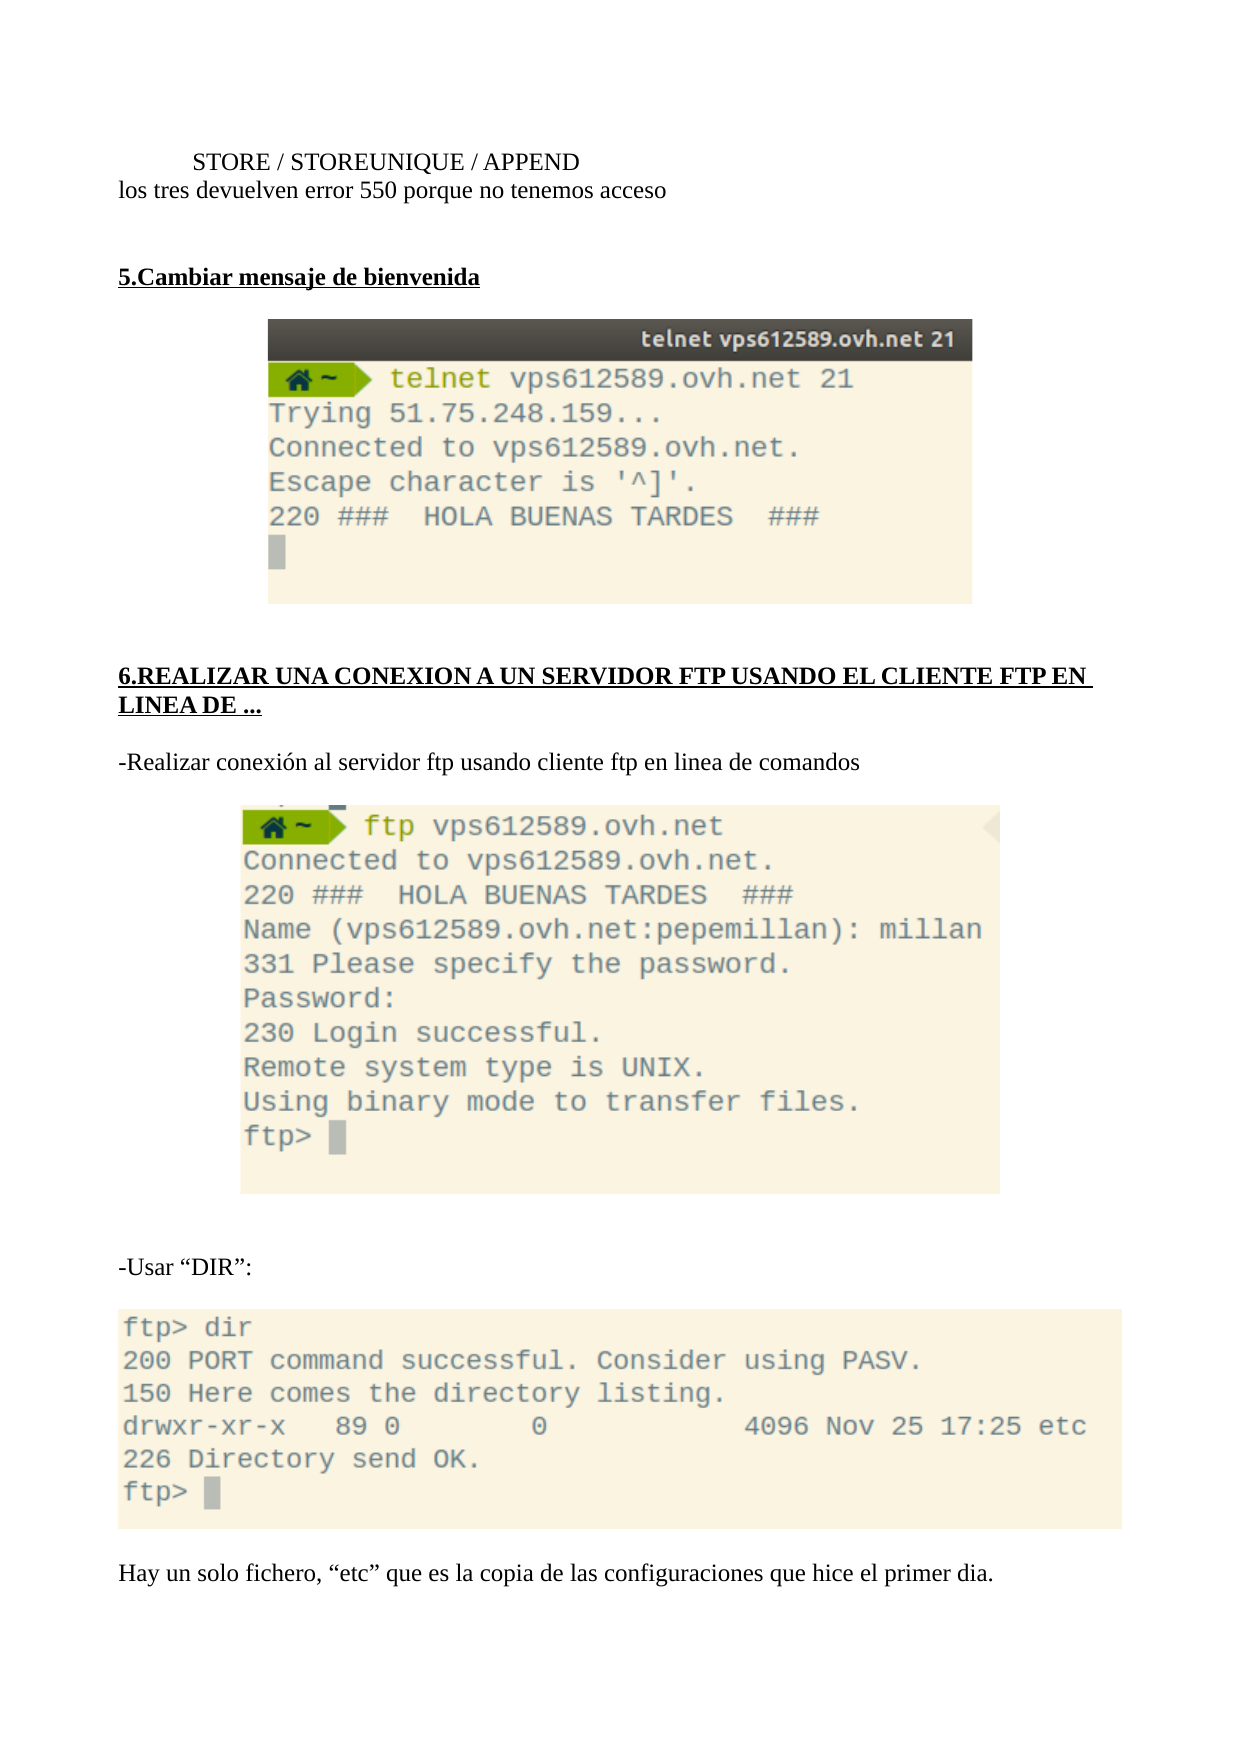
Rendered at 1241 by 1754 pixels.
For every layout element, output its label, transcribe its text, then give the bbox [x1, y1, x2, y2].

text los tres devuelven error 550 porque no tenemos acceso [118, 176, 1122, 204]
text 5.Cambiar mensaje de bienvenida [118, 262, 1122, 291]
picture [118, 1309, 1123, 1529]
picture [240, 805, 1000, 1194]
text -Realizar conexión al servidor ftp usando cliente ftp en linea de comandos [118, 747, 1122, 776]
text -Usar “DIR”: [118, 1252, 1122, 1280]
text Hay un solo fichero, “etc” que es la copia de las configuraciones que hice el primer dia. [118, 1558, 1122, 1586]
picture [267, 319, 973, 604]
text STORE / STOREUNIQUE / APPEND [118, 147, 1122, 176]
text 6.REALIZAR UNA CONEXION A UN SERVIDOR FTP USANDO EL CLIENTE FTP EN LINEA DE ... [118, 661, 1122, 719]
